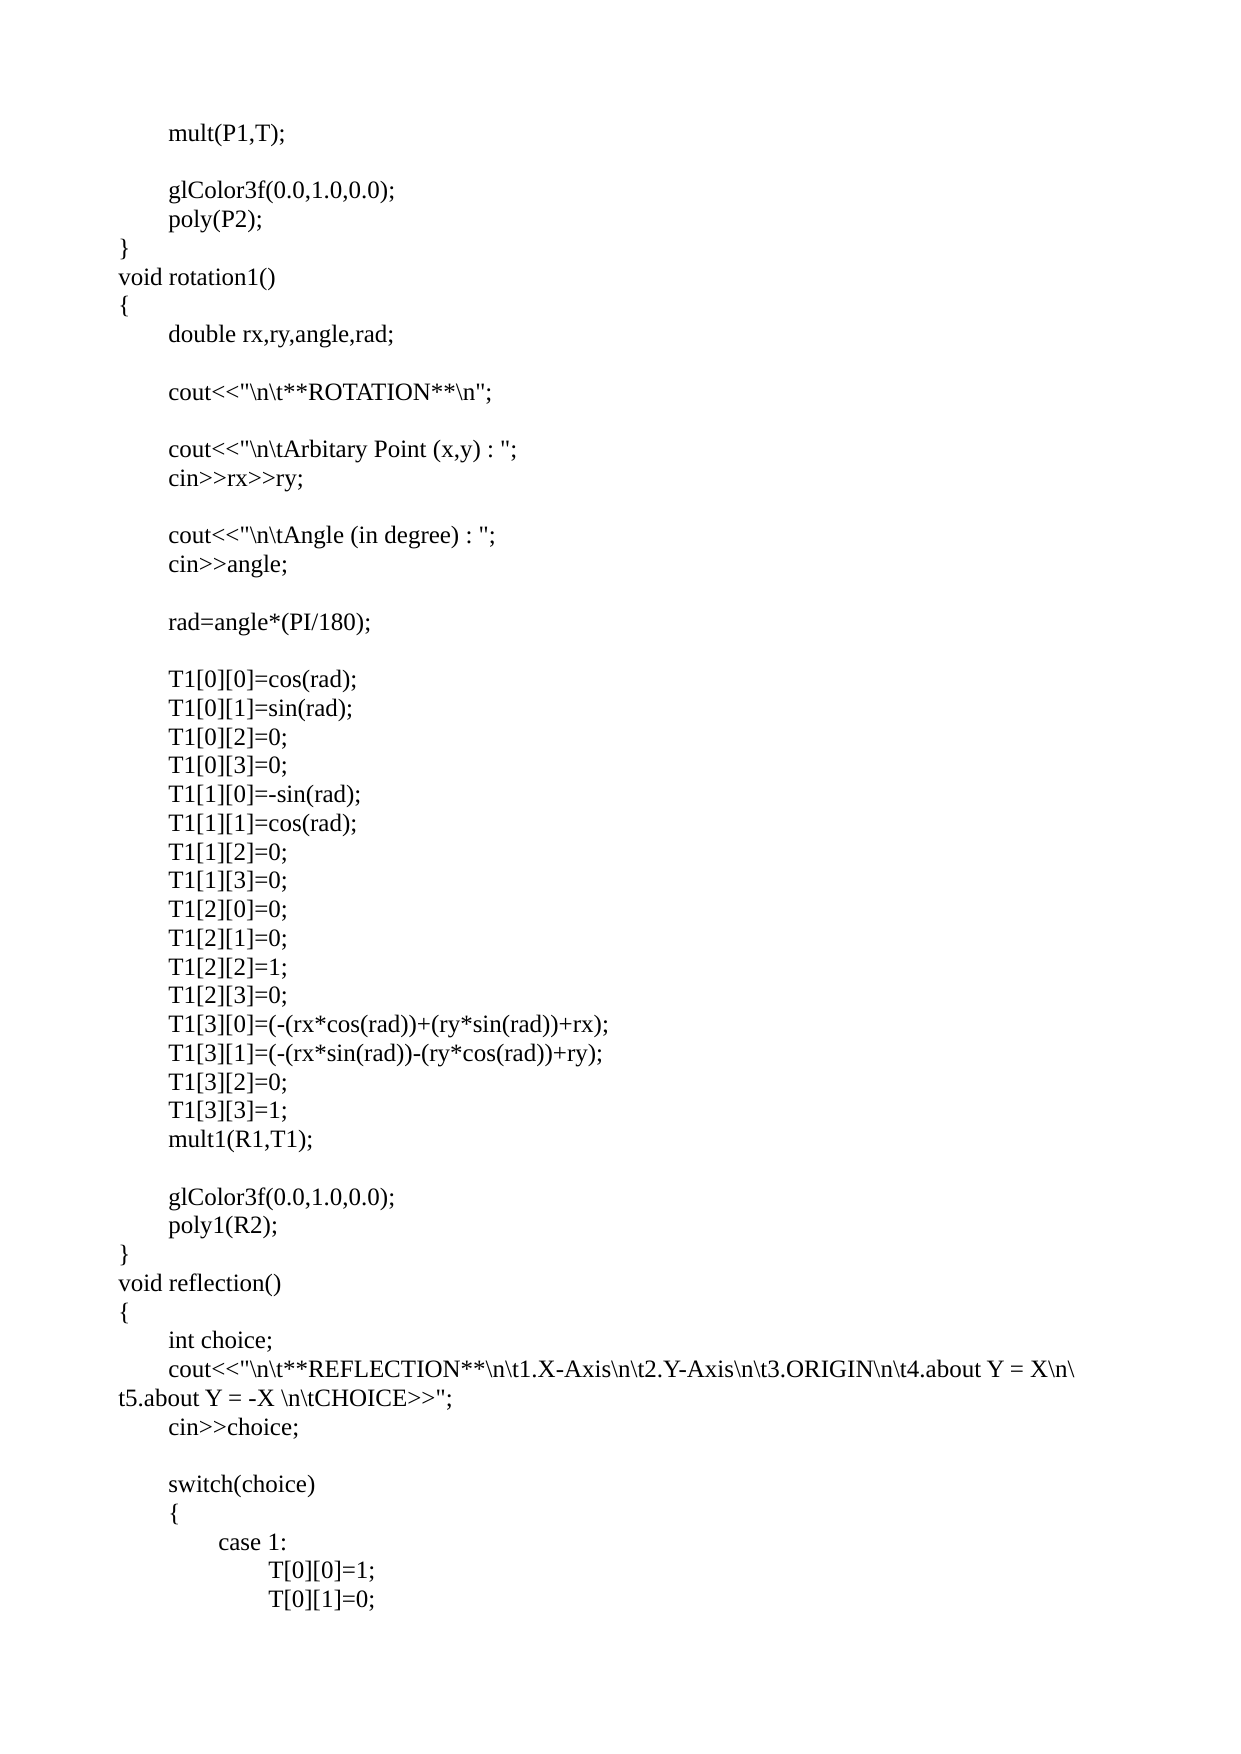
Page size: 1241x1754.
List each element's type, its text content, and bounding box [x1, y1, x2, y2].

text { [118, 291, 1122, 319]
text T[0][1]=0; [118, 1584, 1122, 1613]
text cin>>angle; [118, 549, 1122, 578]
text glColor3f(0.0,1.0,0.0); [118, 176, 1122, 204]
text T1[1][0]=-sin(rad); [118, 779, 1122, 808]
text cin>>rx>>ry; [118, 463, 1122, 492]
text T1[2][2]=1; [118, 952, 1122, 981]
text void rotation1() [118, 262, 1122, 291]
text switch(choice) [118, 1469, 1122, 1498]
text int choice; [118, 1326, 1122, 1354]
text mult(P1,T); [118, 118, 1122, 147]
text T1[3][0]=(-(rx*cos(rad))+(ry*sin(rad))+rx); [118, 1009, 1122, 1038]
text mult1(R1,T1); [118, 1124, 1122, 1153]
text T1[3][2]=0; [118, 1067, 1122, 1096]
text { [118, 1297, 1122, 1326]
text cout<<"\n\tAngle (in degree) : "; [118, 521, 1122, 549]
text cout<<"\n\t**REFLECTION**\n\t1.X-Axis\n\t2.Y-Axis\n\t3.ORIGIN\n\t4.about Y = X\n\t5.about Y = -X \n\tCHOICE>>"; [118, 1354, 1122, 1412]
text T1[0][0]=cos(rad); [118, 664, 1122, 693]
text T1[0][1]=sin(rad); [118, 693, 1122, 722]
text T1[1][3]=0; [118, 866, 1122, 894]
text cin>>choice; [118, 1412, 1122, 1441]
text } [118, 1239, 1122, 1268]
text T1[3][3]=1; [118, 1096, 1122, 1124]
text { [118, 1498, 1122, 1527]
text T1[2][3]=0; [118, 981, 1122, 1009]
text T1[0][3]=0; [118, 751, 1122, 779]
text T[0][0]=1; [118, 1556, 1122, 1584]
text poly(P2); [118, 204, 1122, 233]
text } [118, 233, 1122, 262]
text case 1: [118, 1527, 1122, 1556]
text void reflection() [118, 1268, 1122, 1297]
text T1[3][1]=(-(rx*sin(rad))-(ry*cos(rad))+ry); [118, 1038, 1122, 1067]
text poly1(R2); [118, 1211, 1122, 1239]
text T1[1][2]=0; [118, 837, 1122, 866]
text T1[0][2]=0; [118, 722, 1122, 751]
text rad=angle*(PI/180); [118, 607, 1122, 636]
text cout<<"\n\tArbitary Point (x,y) : "; [118, 434, 1122, 463]
text double rx,ry,angle,rad; [118, 319, 1122, 348]
text T1[2][1]=0; [118, 923, 1122, 952]
text glColor3f(0.0,1.0,0.0); [118, 1182, 1122, 1211]
text cout<<"\n\t**ROTATION**\n"; [118, 377, 1122, 406]
text T1[2][0]=0; [118, 894, 1122, 923]
text T1[1][1]=cos(rad); [118, 808, 1122, 837]
